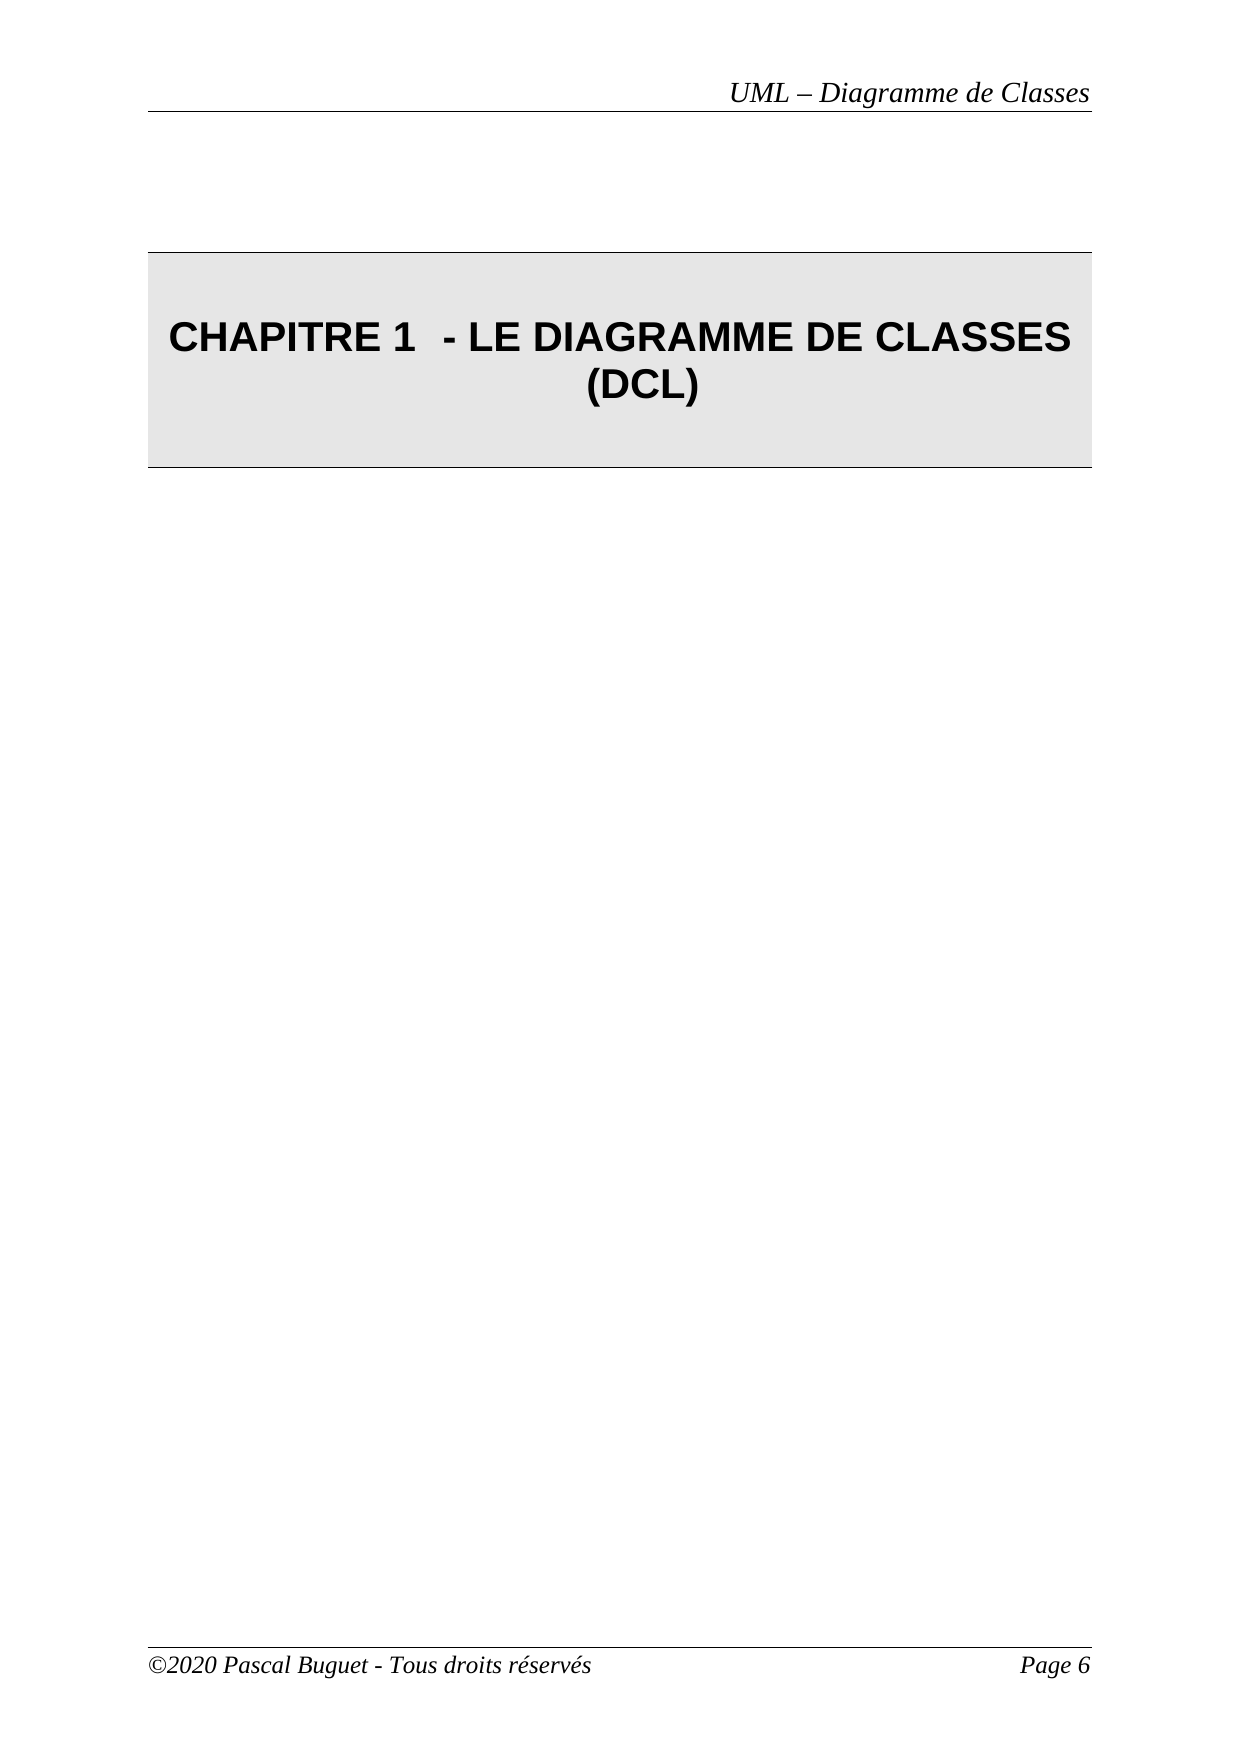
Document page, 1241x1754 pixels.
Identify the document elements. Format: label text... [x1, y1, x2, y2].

subtitle - LE DIAGRAMME DE CLASSES (DCL) [148, 253, 1092, 467]
